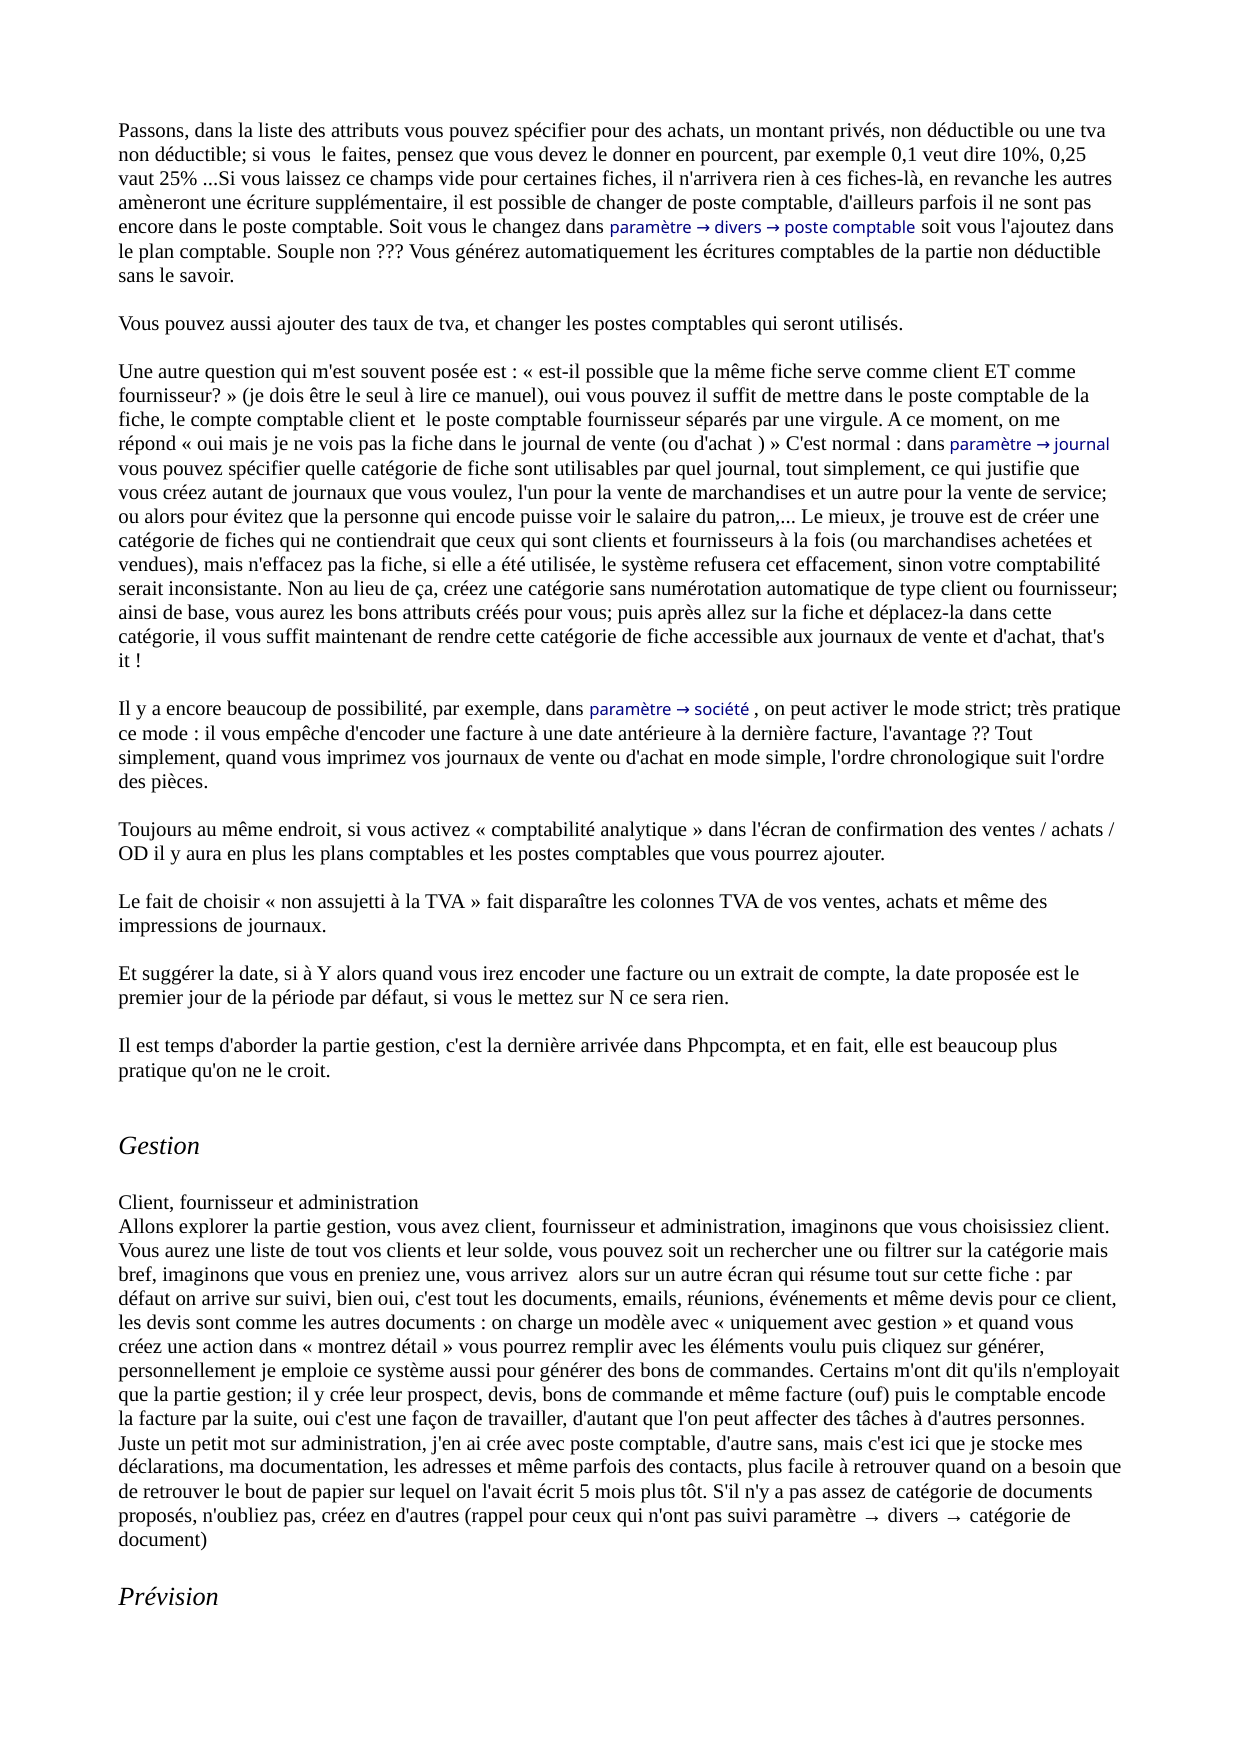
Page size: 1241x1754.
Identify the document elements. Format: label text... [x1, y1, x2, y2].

text Il y a encore beaucoup de possibilité, par exemple, dans paramètre → société , on peut activer le mode strict; très pratique ce mode : il vous empêche d'encoder une facture à une date antérieure à la dernière facture, l'avantage ?? Tout simplement, quand vous imprimez vos journaux de vente ou d'achat en mode simple, l'ordre chronologique suit l'ordre des pièces. [118, 696, 1122, 793]
subtitle Gestion [118, 1129, 1122, 1160]
text Allons explorer la partie gestion, vous avez client, fournisseur et administration, imaginons que vous choisissiez client. Vous aurez une liste de tout vos clients et leur solde, vous pouvez soit un rechercher une ou filtrer sur la catégorie mais bref, imaginons que vous en preniez une, vous arrivez alors sur un autre écran qui résume tout sur cette fiche : par défaut on arrive sur suivi, bien oui, c'est tout les documents, emails, réunions, événements et même devis pour ce client, les devis sont comme les autres documents : on charge un modèle avec « uniquement avec gestion » et quand vous créez une action dans « montrez détail » vous pourrez remplir avec les éléments voulu puis cliquez sur générer, personnellement je emploie ce système aussi pour générer des bons de commandes. Certains m'ont dit qu'ils n'employait que la partie gestion; il y crée leur prospect, devis, bons de commande et même facture (ouf) puis le comptable encode la facture par la suite, oui c'est une façon de travailler, d'autant que l'on peut affecter des tâches à d'autres personnes. [118, 1214, 1122, 1430]
text Il est temps d'aborder la partie gestion, c'est la dernière arrivée dans Phpcompta, et en fait, elle est beaucoup plus pratique qu'on ne le croit. [118, 1033, 1122, 1082]
text Vous pouvez aussi ajouter des taux de tva, et changer les postes comptables qui seront utilisés. [118, 311, 1122, 335]
text Client, fournisseur et administration [118, 1190, 1122, 1214]
text Passons, dans la liste des attributs vous pouvez spécifier pour des achats, un montant privés, non déductible ou une tva non déductible; si vous le faites, pensez que vous devez le donner en pourcent, par exemple 0,1 veut dire 10%, 0,25 vaut 25% ...Si vous laissez ce champs vide pour certaines fiches, il n'arrivera rien à ces fiches-là, en revanche les autres amèneront une écriture supplémentaire, il est possible de changer de poste comptable, d'ailleurs parfois il ne sont pas encore dans le poste comptable. Soit vous le changez dans paramètre → divers → poste comptable soit vous l'ajoutez dans le plan comptable. Souple non ??? Vous générez automatiquement les écritures comptables de la partie non déductible sans le savoir. [118, 118, 1122, 287]
text Le fait de choisir « non assujetti à la TVA » fait disparaître les colonnes TVA de vos ventes, achats et même des impressions de journaux. [118, 889, 1122, 937]
text Et suggérer la date, si à Y alors quand vous irez encoder une facture ou un extrait de compte, la date proposée est le premier jour de la période par défaut, si vous le mettez sur N ce sera rien. [118, 961, 1122, 1009]
text Toujours au même endroit, si vous activez « comptabilité analytique » dans l'écran de confirmation des ventes / achats / OD il y aura en plus les plans comptables et les postes comptables que vous pourrez ajouter. [118, 817, 1122, 865]
subtitle Prévision [118, 1581, 1122, 1611]
text Juste un petit mot sur administration, j'en ai crée avec poste comptable, d'autre sans, mais c'est ici que je stocke mes déclarations, ma documentation, les adresses et même parfois des contacts, plus facile à retrouver quand on a besoin que de retrouver le bout de papier sur lequel on l'avait écrit 5 mois plus tôt. S'il n'y a pas assez de catégorie de documents proposés, n'oubliez pas, créez en d'autres (rappel pour ceux qui n'ont pas suivi paramètre → divers → catégorie de document) [118, 1430, 1122, 1551]
text Une autre question qui m'est souvent posée est : « est-il possible que la même fiche serve comme client ET comme fournisseur? » (je dois être le seul à lire ce manuel), oui vous pouvez il suffit de mettre dans le poste comptable de la fiche, le compte comptable client et le poste comptable fournisseur séparés par une virgule. A ce moment, on me répond « oui mais je ne vois pas la fiche dans le journal de vente (ou d'achat ) » C'est normal : dans paramètre → journal vous pouvez spécifier quelle catégorie de fiche sont utilisables par quel journal, tout simplement, ce qui justifie que vous créez autant de journaux que vous voulez, l'un pour la vente de marchandises et un autre pour la vente de service; ou alors pour évitez que la personne qui encode puisse voir le salaire du patron,... Le mieux, je trouve est de créer une catégorie de fiches qui ne contiendrait que ceux qui sont clients et fournisseurs à la fois (ou marchandises achetées et vendues), mais n'effacez pas la fiche, si elle a été utilisée, le système refusera cet effacement, sinon votre comptabilité serait inconsistante. Non au lieu de ça, créez une catégorie sans numérotation automatique de type client ou fournisseur; ainsi de base, vous aurez les bons attributs créés pour vous; puis après allez sur la fiche et déplacez-la dans cette catégorie, il vous suffit maintenant de rendre cette catégorie de fiche accessible aux journaux de vente et d'achat, that's it ! [118, 359, 1122, 672]
